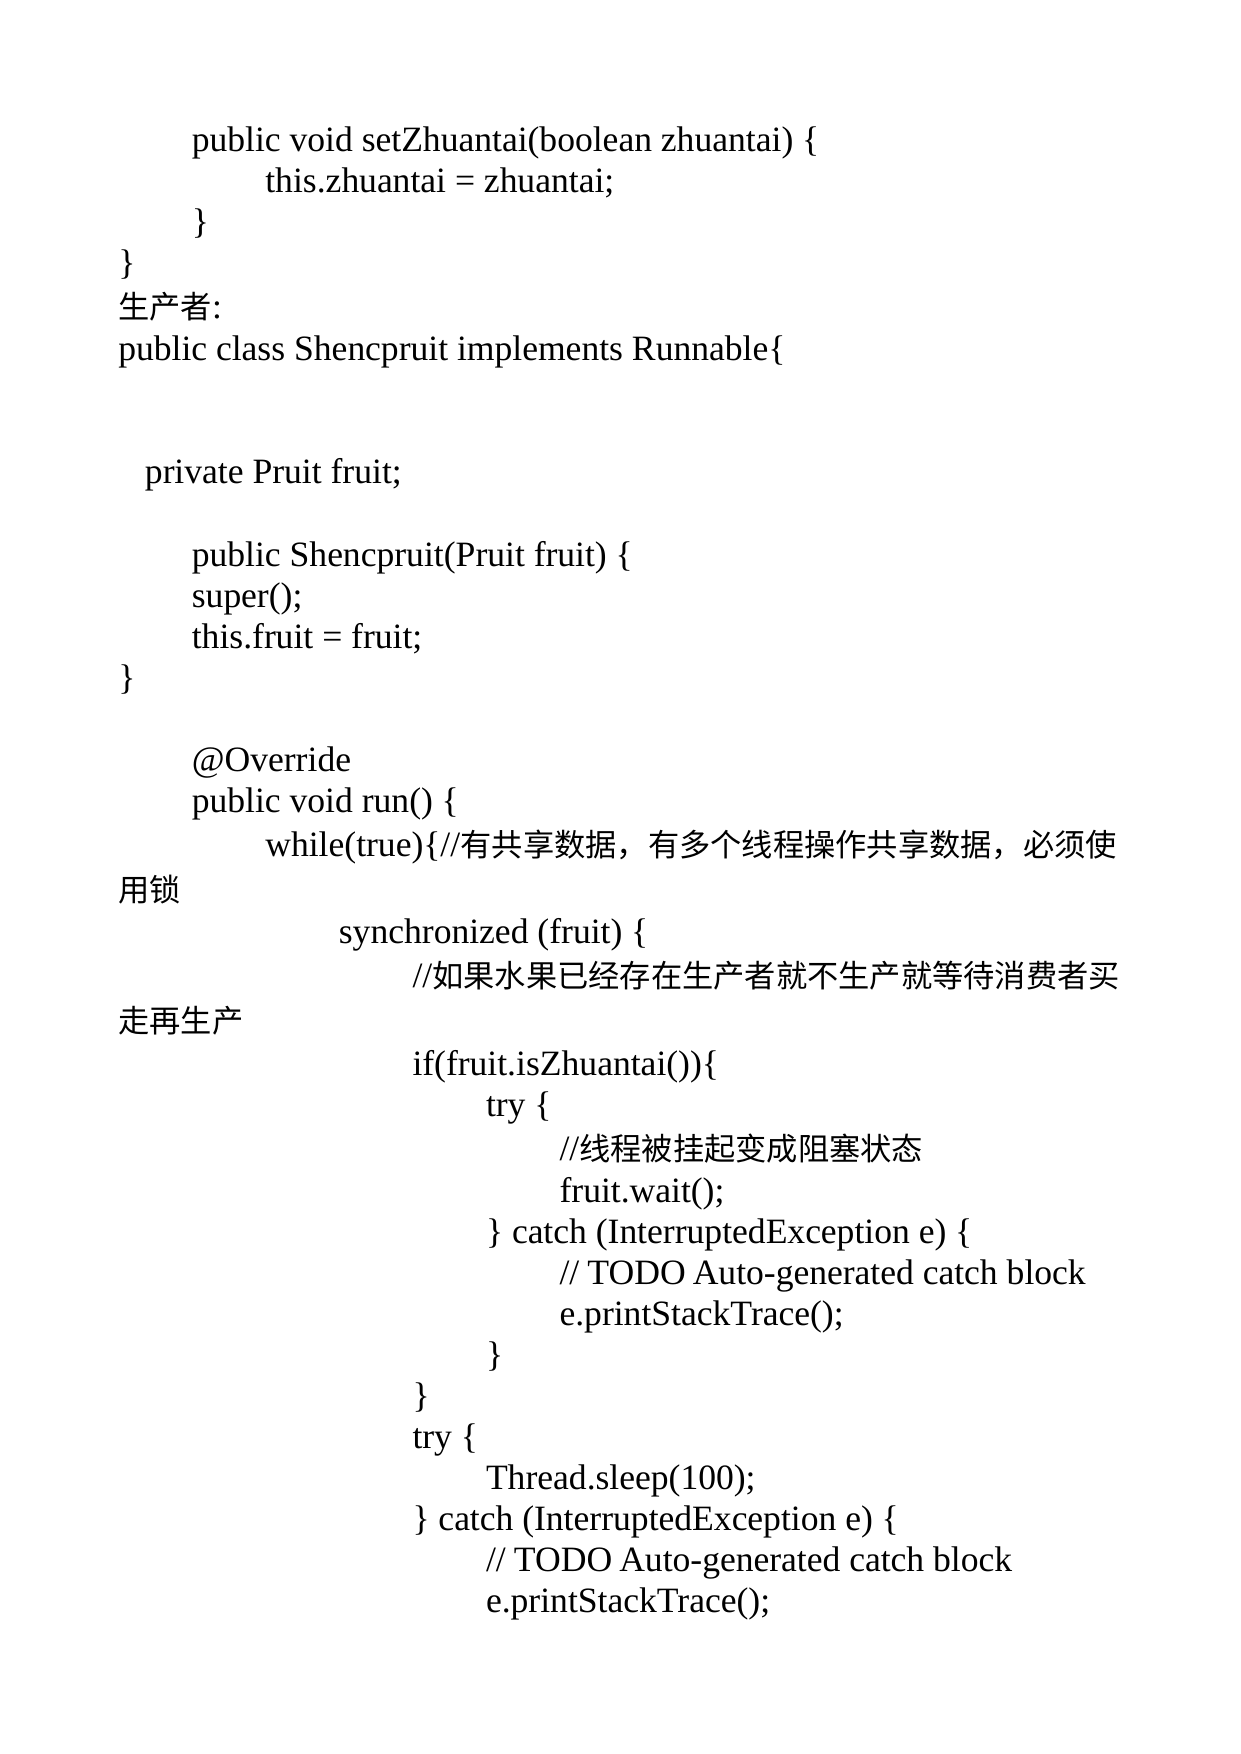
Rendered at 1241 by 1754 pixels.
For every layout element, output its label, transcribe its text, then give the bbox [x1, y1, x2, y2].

text this.zhuantai = zhuantai; [118, 159, 1122, 200]
text private Pruit fruit; [118, 451, 1122, 492]
text // TODO Auto-generated catch block [118, 1251, 1122, 1292]
text e.printStackTrace(); [118, 1292, 1122, 1333]
text //如果水果已经存在生产者就不生产就等待消费者买走再生产 [118, 951, 1122, 1042]
text e.printStackTrace(); [118, 1579, 1122, 1621]
text // TODO Auto-generated catch block [118, 1538, 1122, 1579]
text } [118, 1374, 1122, 1415]
text public void setZhuantai(boolean zhuantai) { [118, 118, 1122, 159]
text try { [118, 1083, 1122, 1124]
text } catch (InterruptedException e) { [118, 1497, 1122, 1538]
text this.fruit = fruit; [118, 615, 1122, 656]
text //线程被挂起变成阻塞状态 [118, 1124, 1122, 1169]
text } [118, 1333, 1122, 1374]
text @Override [118, 738, 1122, 779]
text synchronized (fruit) { [118, 910, 1122, 951]
text } catch (InterruptedException e) { [118, 1210, 1122, 1251]
text Thread.sleep(100); [118, 1456, 1122, 1497]
text } [118, 656, 1122, 697]
text super(); [118, 574, 1122, 615]
text } [118, 200, 1122, 241]
text } [118, 241, 1122, 282]
text public class Shencpruit implements Runnable{ [118, 327, 1122, 368]
text public Shencpruit(Pruit fruit) { [118, 533, 1122, 574]
text if(fruit.isZhuantai()){ [118, 1042, 1122, 1083]
text try { [118, 1415, 1122, 1456]
text while(true){//有共享数据，有多个线程操作共享数据，必须使用锁 [118, 820, 1122, 910]
text fruit.wait(); [118, 1169, 1122, 1210]
text public void run() { [118, 779, 1122, 820]
text 生产者: [118, 282, 1122, 327]
